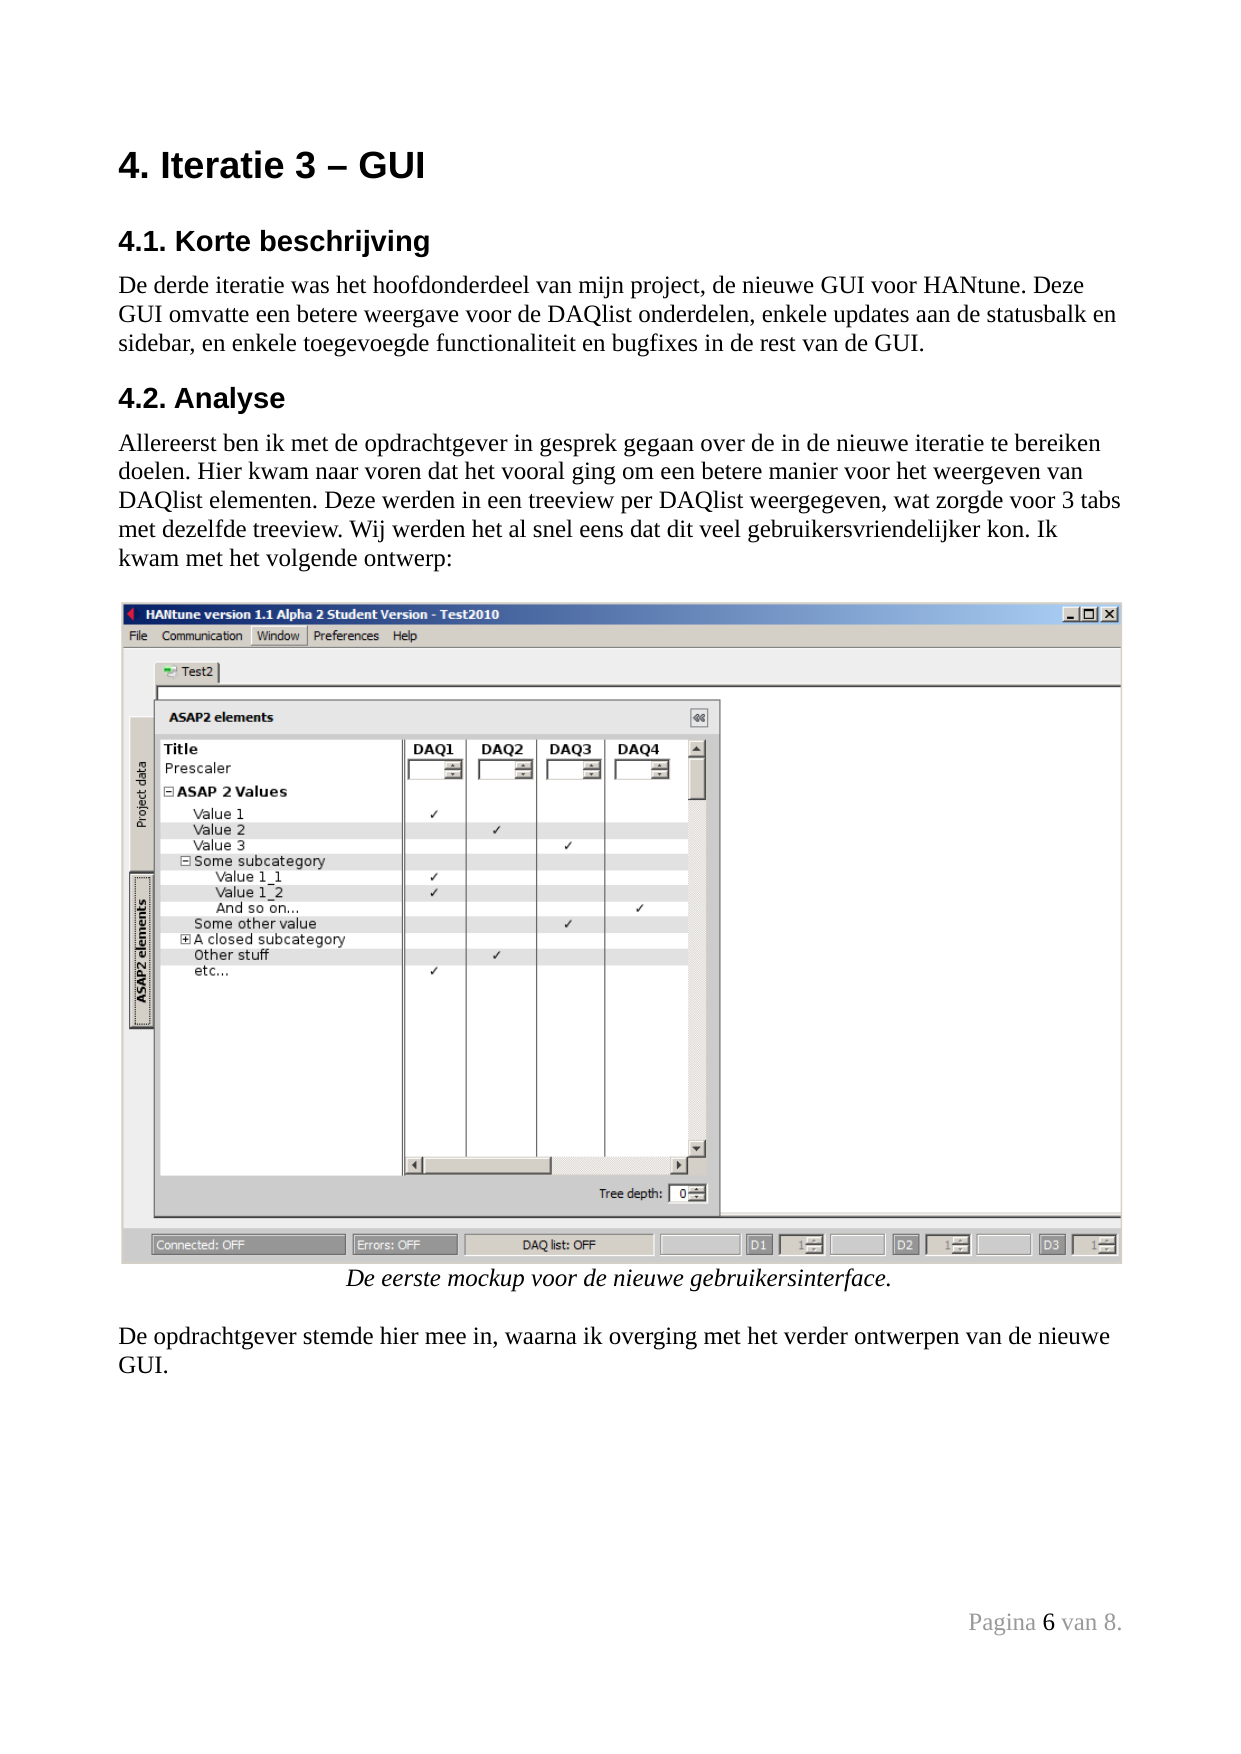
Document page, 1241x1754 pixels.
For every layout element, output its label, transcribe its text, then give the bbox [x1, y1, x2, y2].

text De opdrachtgever stemde hier mee in, waarna ik overging met het verder ontwerpen van de nieuwe GUI. [118, 1321, 1122, 1378]
text De derde iteratie was het hoofdonderdeel van mijn project, de nieuwe GUI voor HANtune. Deze GUI omvatte een betere weergave voor de DAQlist onderdelen, enkele updates aan de statusbalk en sidebar, en enkele toegevoegde functionaliteit en bugfixes in de rest van de GUI. [118, 270, 1122, 357]
subtitle 4. Iteratie 3 – GUI [118, 143, 1122, 187]
subtitle 4.2. Analyse [118, 382, 1122, 415]
text De eerste mockup voor de nieuwe gebruikersinterface. [118, 1264, 1122, 1292]
text Allereerst ben ik met de opdrachtgever in gesprek gegaan over de in de nieuwe iteratie te bereiken doelen. Hier kwam naar voren dat het vooral ging om een betere manier voor het weergeven van DAQlist elementen. Deze werden in een treeview per DAQlist weergegeven, wat zorgde voor 3 tabs met dezelfde treeview. Wij werden het al snel eens dat dit veel gebruikersvriendelijker kon. Ik kwam met het volgende ontwerp: [118, 428, 1122, 571]
subtitle 4.1. Korte beschrijving [118, 224, 1122, 258]
picture [118, 600, 1123, 1264]
